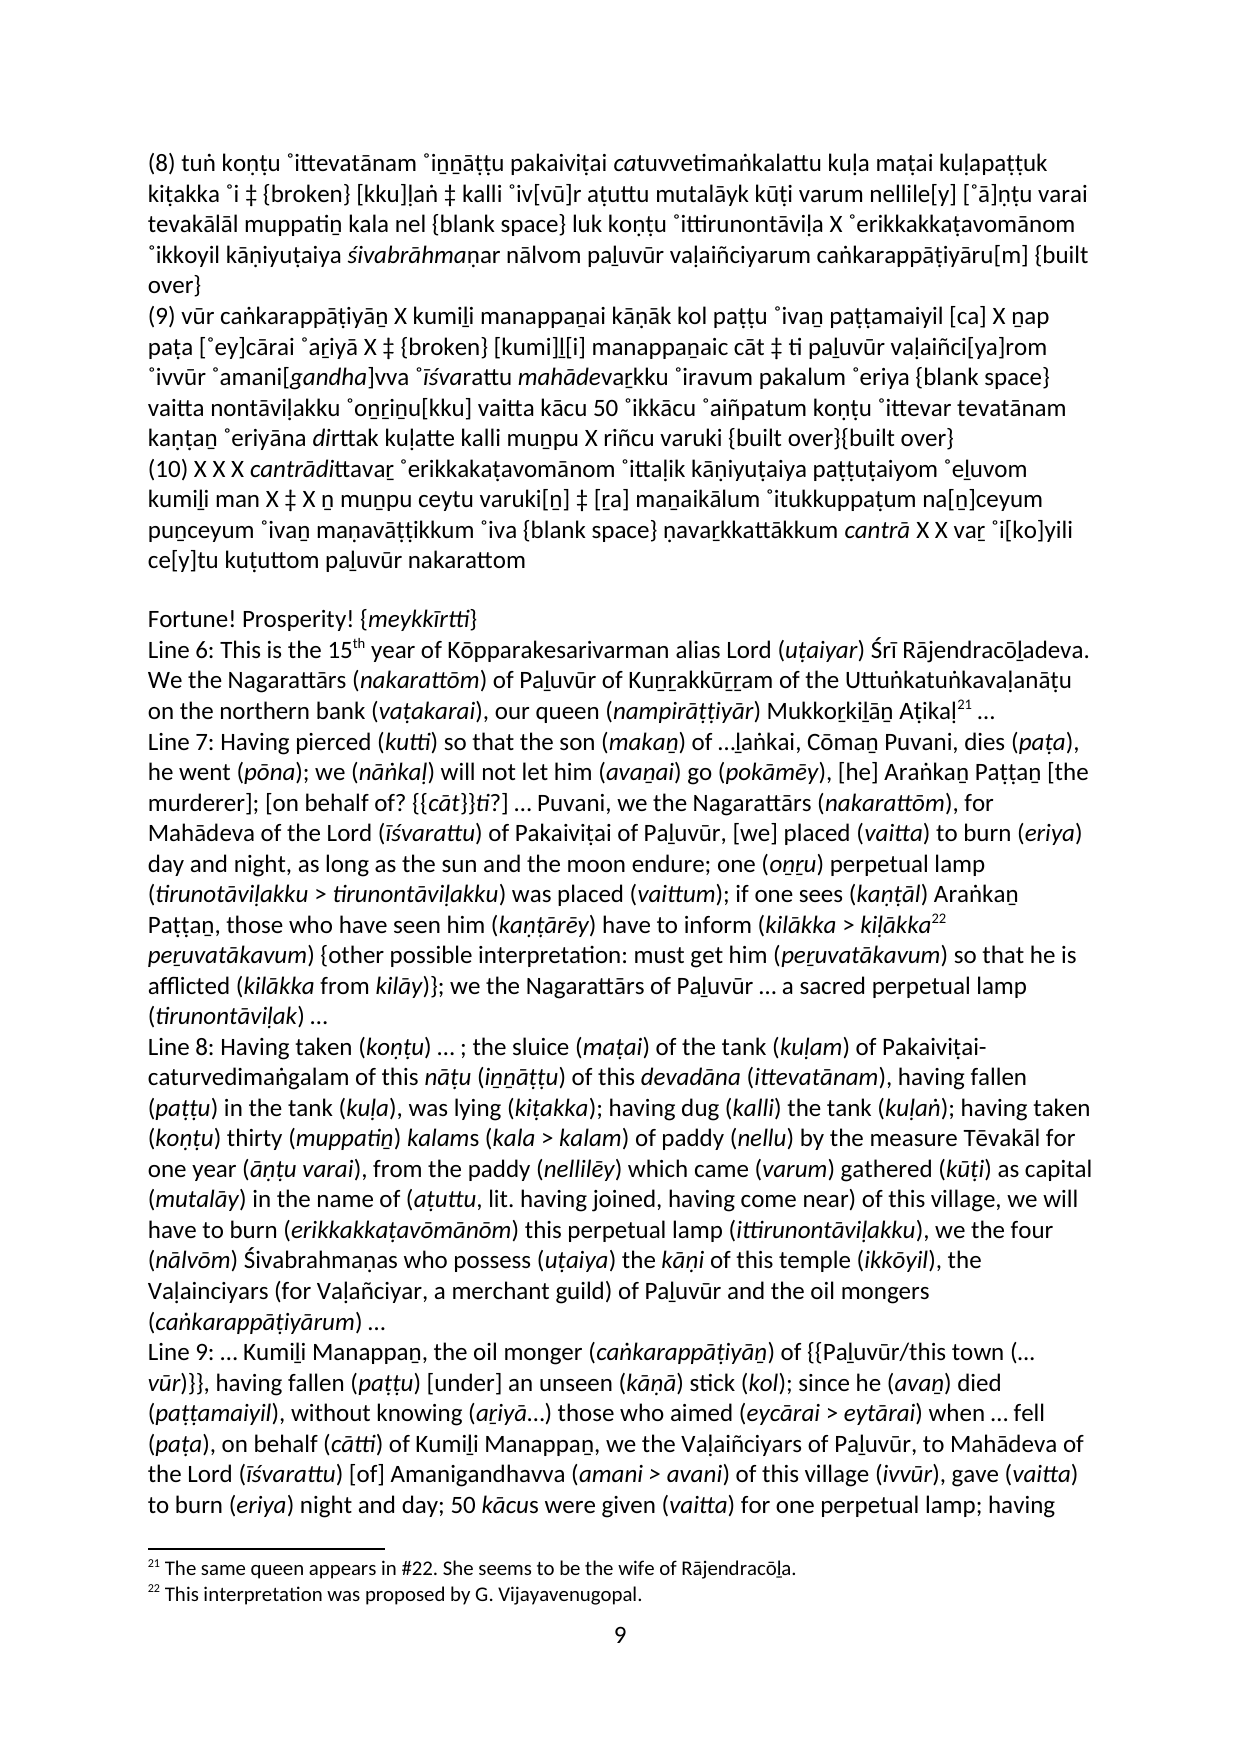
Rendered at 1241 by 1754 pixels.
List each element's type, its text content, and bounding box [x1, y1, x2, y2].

text Line 7: Having pierced (kutti) so that the son (makaṉ) of …ḻaṅkai, Cōmaṉ Puvani, dies (paṭa), he went (pōna); we (nāṅkaḷ) will not let him (avaṉai) go (pokāmēy), [he] Araṅkaṉ Paṭṭaṉ [the murderer]; [on behalf of? {{cāt}}ti?] … Puvani, we the Nagarattārs (nakarattōm), for Mahādeva of the Lord (īśvarattu) of Pakaiviṭai of Paḻuvūr, [we] placed (vaitta) to burn (eriya) day and night, as long as the sun and the moon endure; one (oṉṟu) perpetual lamp (tirunotāviḷakku > tirunontāviḷakku) was placed (vaittum); if one sees (kaṇṭāl) Araṅkaṉ Paṭṭaṉ, those who have seen him (kaṇṭārēy) have to inform (kilākka > kiḷākka peṟuvatākavum) {other possible interpretation: must get him (peṟuvatākavum) so that he is afflicted (kilākka from kilāy)}; we the Nagarattārs of Paḻuvūr … a sacred perpetual lamp (tirunontāviḷak) … [148, 726, 1093, 1031]
text The same queen appears in #22. She seems to be the wife of Rājendracōḻa. [148, 1556, 1093, 1581]
text Line 8: Having taken (koṇṭu) … ; the sluice (maṭai) of the tank (kuḷam) of Pakaiviṭai-caturvedimaṅgalam of this nāṭu (iṉṉāṭṭu) of this devadāna (ittevatānam), having fallen (paṭṭu) in the tank (kuḷa), was lying (kiṭakka); having dug (kalli) the tank (kuḷaṅ); having taken (koṇṭu) thirty (muppatiṉ) kalams (kala > kalam) of paddy (nellu) by the measure Tēvakāl for one year (āṇṭu varai), from the paddy (nellilēy) which came (varum) gathered (kūṭi) as capital (mutalāy) in the name of (aṭuttu, lit. having joined, having come near) of this village, we will have to burn (erikkakkaṭavōmānōm) this perpetual lamp (ittirunontāviḷakku), we the four (nālvōm) Śivabrahmaṇas who possess (uṭaiya) the kāṇi of this temple (ikkōyil), the Vaḷainciyars (for Vaḷañciyar, a merchant guild) of Paḻuvūr and the oil mongers (caṅkarappāṭiyārum) … [148, 1031, 1093, 1336]
text This interpretation was proposed by G. Vijayavenugopal. [148, 1581, 1093, 1606]
text Line 6: This is the 15th year of Kōpparakesarivarman alias Lord (uṭaiyar) Śrī Rājendracōḻadeva. We the Nagarattārs (nakarattōm) of Paḻuvūr of Kuṉṟakkūṟṟam of the Uttuṅkatuṅkavaḷanāṭu on the northern bank (vaṭakarai), our queen (nampirāṭṭiyār) Mukkoṟkiḻāṉ Aṭikaḷ … [148, 634, 1093, 726]
text Line 9: … Kumiḻi Manappaṉ, the oil monger (caṅkarappāṭiyāṉ) of {{Paḻuvūr/this town (…vūr)}}, having fallen (paṭṭu) [under] an unseen (kāṇā) stick (kol); since he (avaṉ) died (paṭṭamaiyil), without knowing (aṟiyā…) those who aimed (eycārai > eytārai) when … fell (paṭa), on behalf (cātti) of Kumiḻi Manappaṉ, we the Vaḷaiñciyars of Paḻuvūr, to Mahādeva of the Lord (īśvarattu) [of] Amanigandhavva (amani > avani) of this village (ivvūr), gave (vaitta) to burn (eriya) night and day; 50 kācus were given (vaitta) for one perpetual lamp; having [148, 1336, 1093, 1519]
text (8) tuṅ koṇṭu ˚ittevatānam ˚iṉṉāṭṭu pakaiviṭai catuvvetimaṅkalattu kuḷa maṭai kuḷapaṭṭuk kiṭakka ˚i ‡ {broken} [kku]ḷaṅ ‡ kalli ˚iv[vū]r aṭuttu mutalāyk kūṭi varum nellile[y] [˚ā]ṇṭu varai tevakālāl muppatiṉ kala nel {blank space} luk koṇṭu ˚ittirunontāviḷa X ˚erikkakkaṭavomānom ˚ikkoyil kāṇiyuṭaiya śivabrāhmaṇar nālvom paḻuvūr vaḷaiñciyarum caṅkarappāṭiyāru[m] {built over} [148, 148, 1093, 300]
text (10) X X X cantrādittavaṟ ˚erikkakaṭavomānom ˚ittaḷik kāṇiyuṭaiya paṭṭuṭaiyom ˚eḻuvom kumiḻi man X ‡ X ṉ muṉpu ceytu varuki[ṉ] ‡ [ṟa] maṉaikālum ˚itukkuppaṭum na[ṉ]ceyum puṉceyum ˚ivaṉ maṇavāṭṭikkum ˚iva {blank space} ṇavaṟkkattākkum cantrā X X vaṟ ˚i[ko]yili ce[y]tu kuṭuttom paḻuvūr nakarattom [148, 453, 1093, 575]
text (9) vūr caṅkarappāṭiyāṉ X kumiḻi manappaṉai kāṇāk kol paṭṭu ˚ivaṉ paṭṭamaiyil [ca] X ṉap paṭa [˚ey]cārai ˚aṟiyā X ‡ {broken} [kumi]ḻ[i] manappaṉaic cāt ‡ ti paḻuvūr vaḷaiñci[ya]rom ˚ivvūr ˚amani[gandha]vva ˚īśvarattu mahādevaṟkku ˚iravum pakalum ˚eriya {blank space} vaitta nontāviḷakku ˚oṉṟiṉu[kku] vaitta kācu 50 ˚ikkācu ˚aiñpatum koṇṭu ˚ittevar tevatānam kaṇṭaṉ ˚eriyāna dirttak kuḷatte kalli muṉpu X riñcu varuki {built over}{built over} [148, 300, 1093, 453]
text Fortune! Prosperity! {meykkīrtti} [148, 604, 1093, 634]
